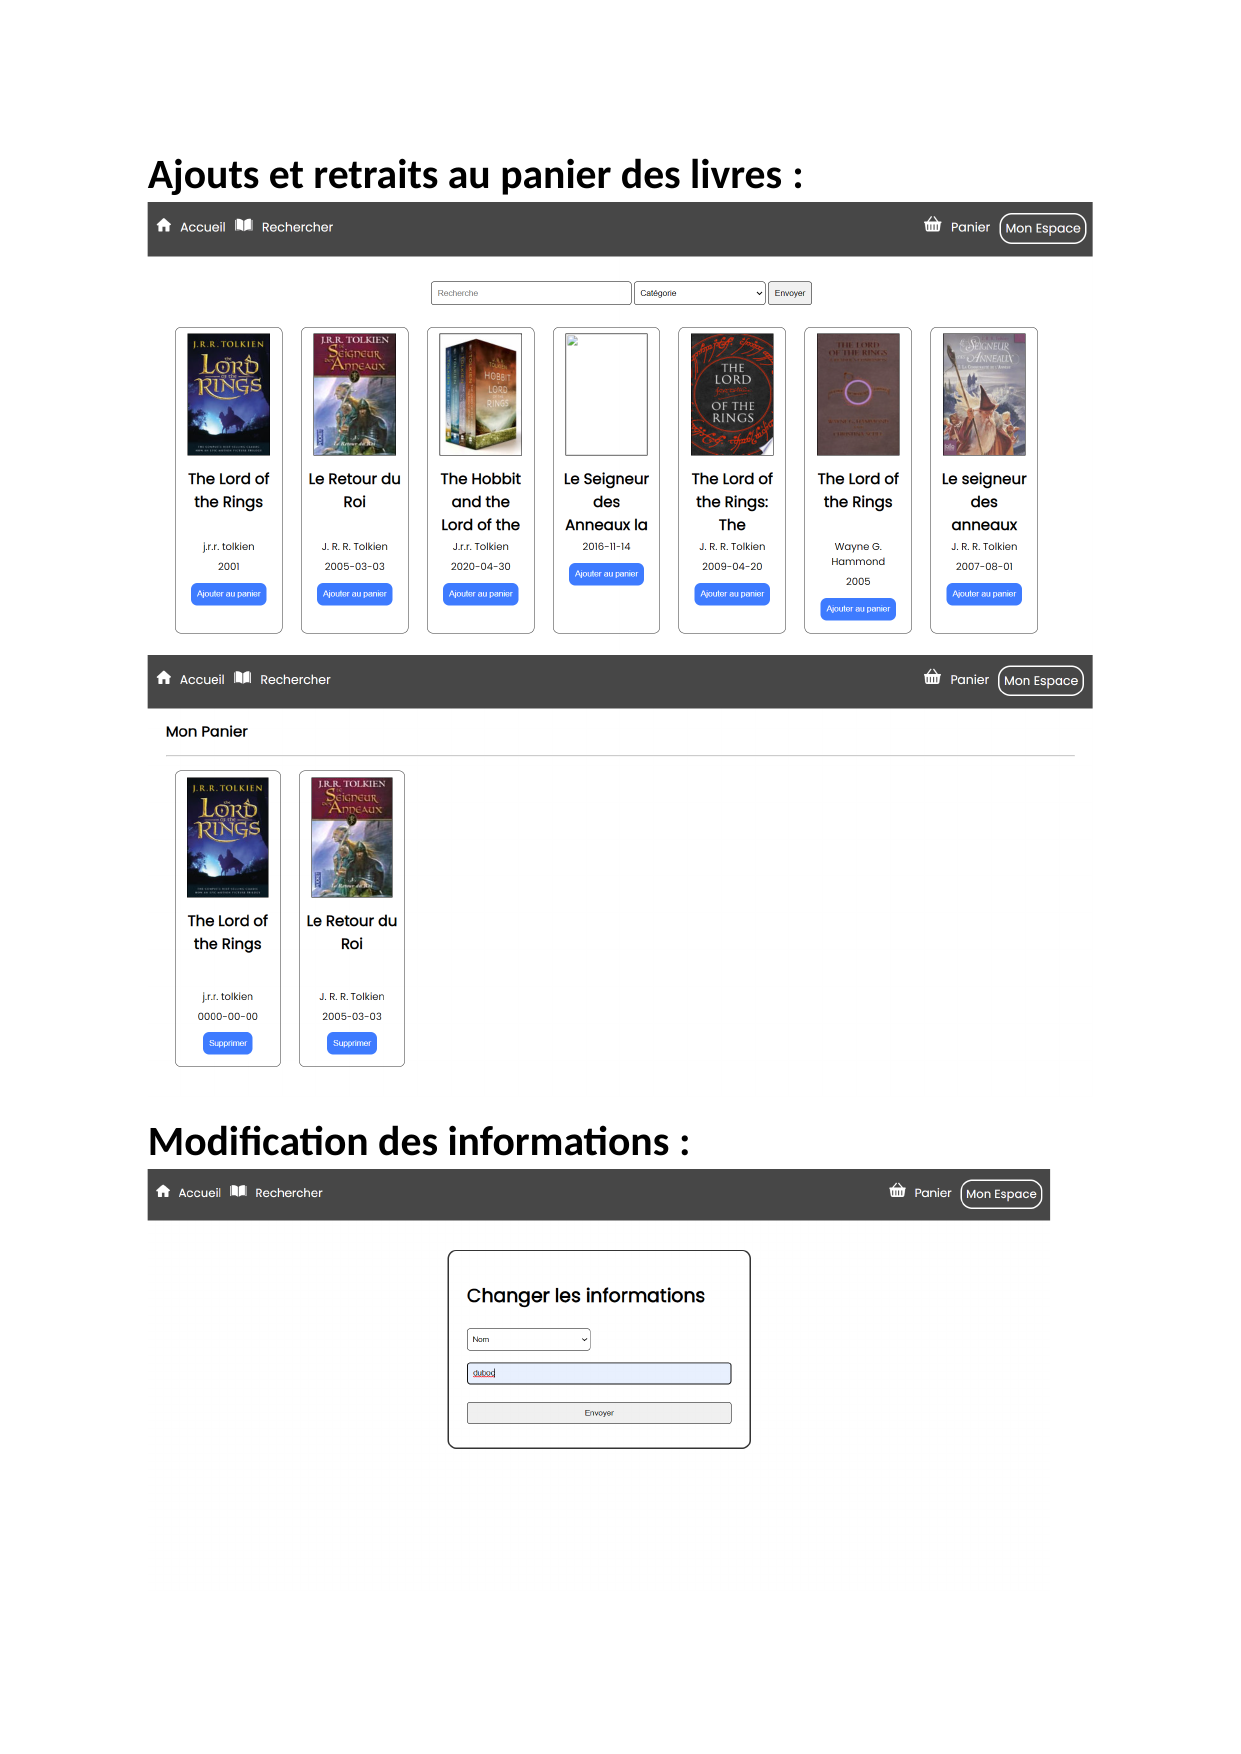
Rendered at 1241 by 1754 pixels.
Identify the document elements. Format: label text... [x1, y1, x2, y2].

text Modification des informations : [148, 1115, 1093, 1590]
text Ajouts et retraits au panier des livres : [148, 148, 1093, 202]
